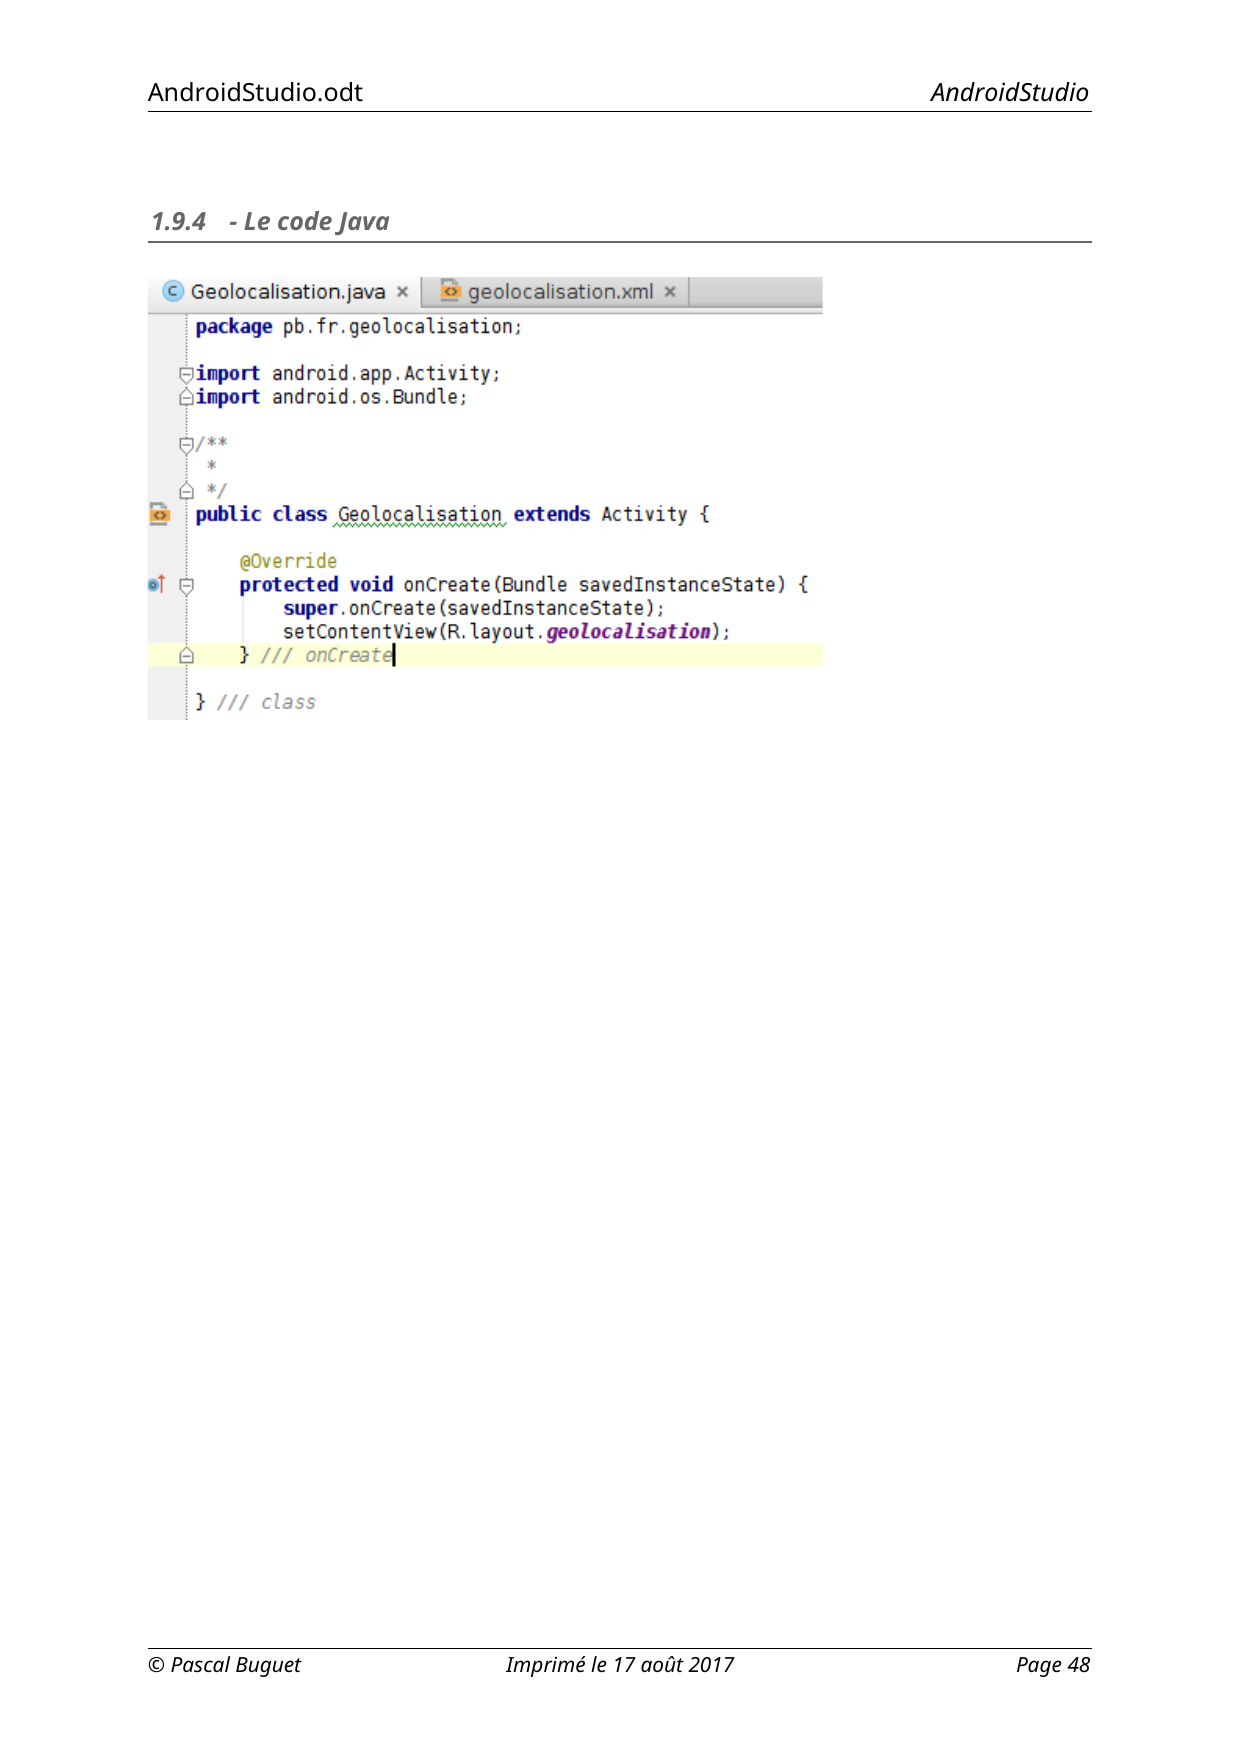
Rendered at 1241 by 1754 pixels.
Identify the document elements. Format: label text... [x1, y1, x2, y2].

picture [147, 277, 823, 720]
subtitle - Le code Java [148, 201, 1092, 241]
